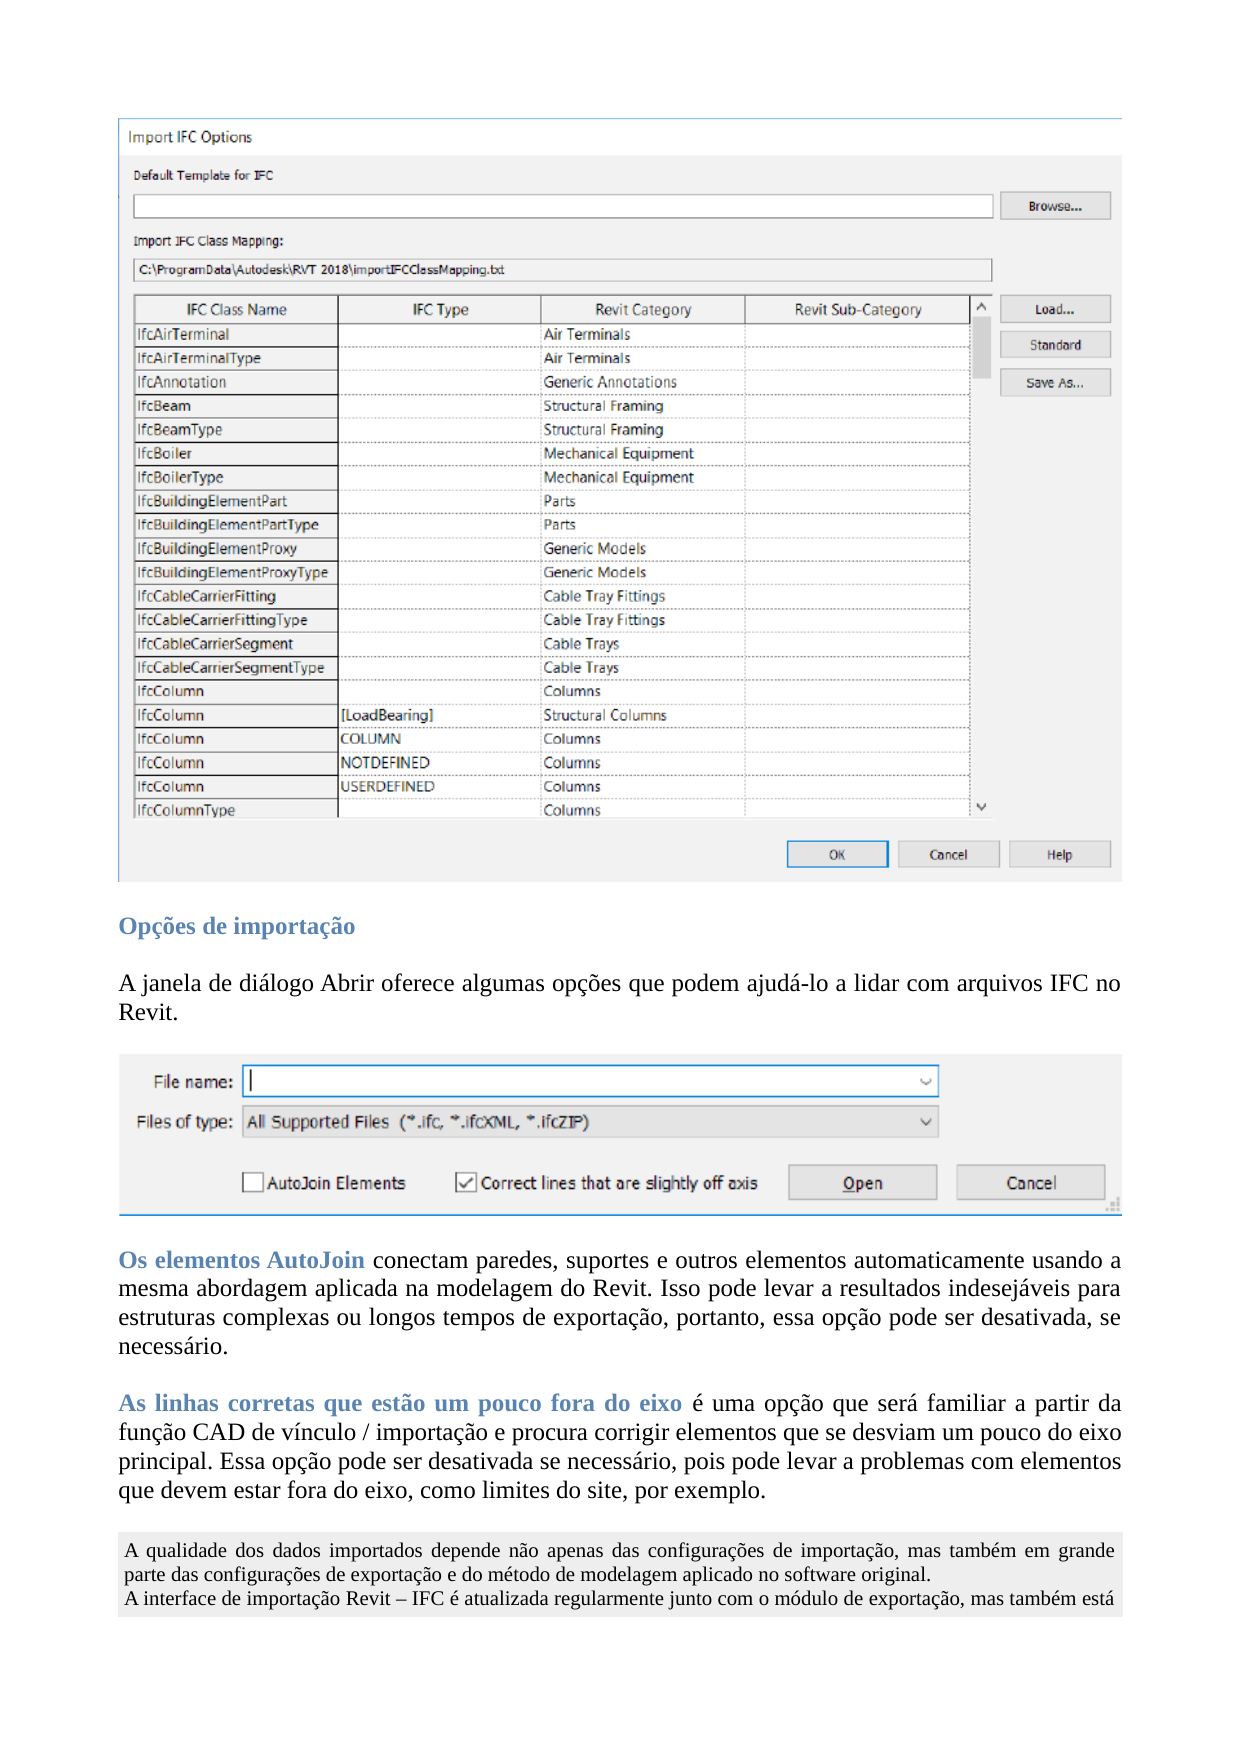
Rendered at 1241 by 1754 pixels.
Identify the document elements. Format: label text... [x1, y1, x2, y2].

picture [118, 1054, 1123, 1216]
text A janela de diálogo Abrir oferece algumas opções que podem ajudá-lo a lidar com arquivos IFC no Revit. [118, 968, 1122, 1026]
text Os elementos AutoJoin conectam paredes, suportes e outros elementos automaticamente usando a mesma abordagem aplicada na modelagem do Revit. Isso pode levar a resultados indesejáveis para estruturas complexas ou longos tempos de exportação, portanto, essa opção pode ser desativada, se necessário. [118, 1245, 1122, 1360]
text As linhas corretas que estão um pouco fora do eixo é uma opção que será familiar a partir da função CAD de vínculo / importação e procura corrigir elementos que se desviam um pouco do eixo principal. Essa opção pode ser desativada se necessário, pois pode levar a problemas com elementos que devem estar fora do eixo, como limites do site, por exemplo. [118, 1388, 1122, 1503]
table_header A qualidade dos dados importados depende não apenas das configurações de importação, mas também em grande parte das configurações de exportação e do método de modelagem aplicado no software original. A interface de importação Revit – IFC é atualizada regularmente junto com o módulo de exportação, mas também está [119, 1533, 1122, 1616]
picture [118, 118, 1123, 882]
text Opções de importação [118, 911, 1122, 939]
